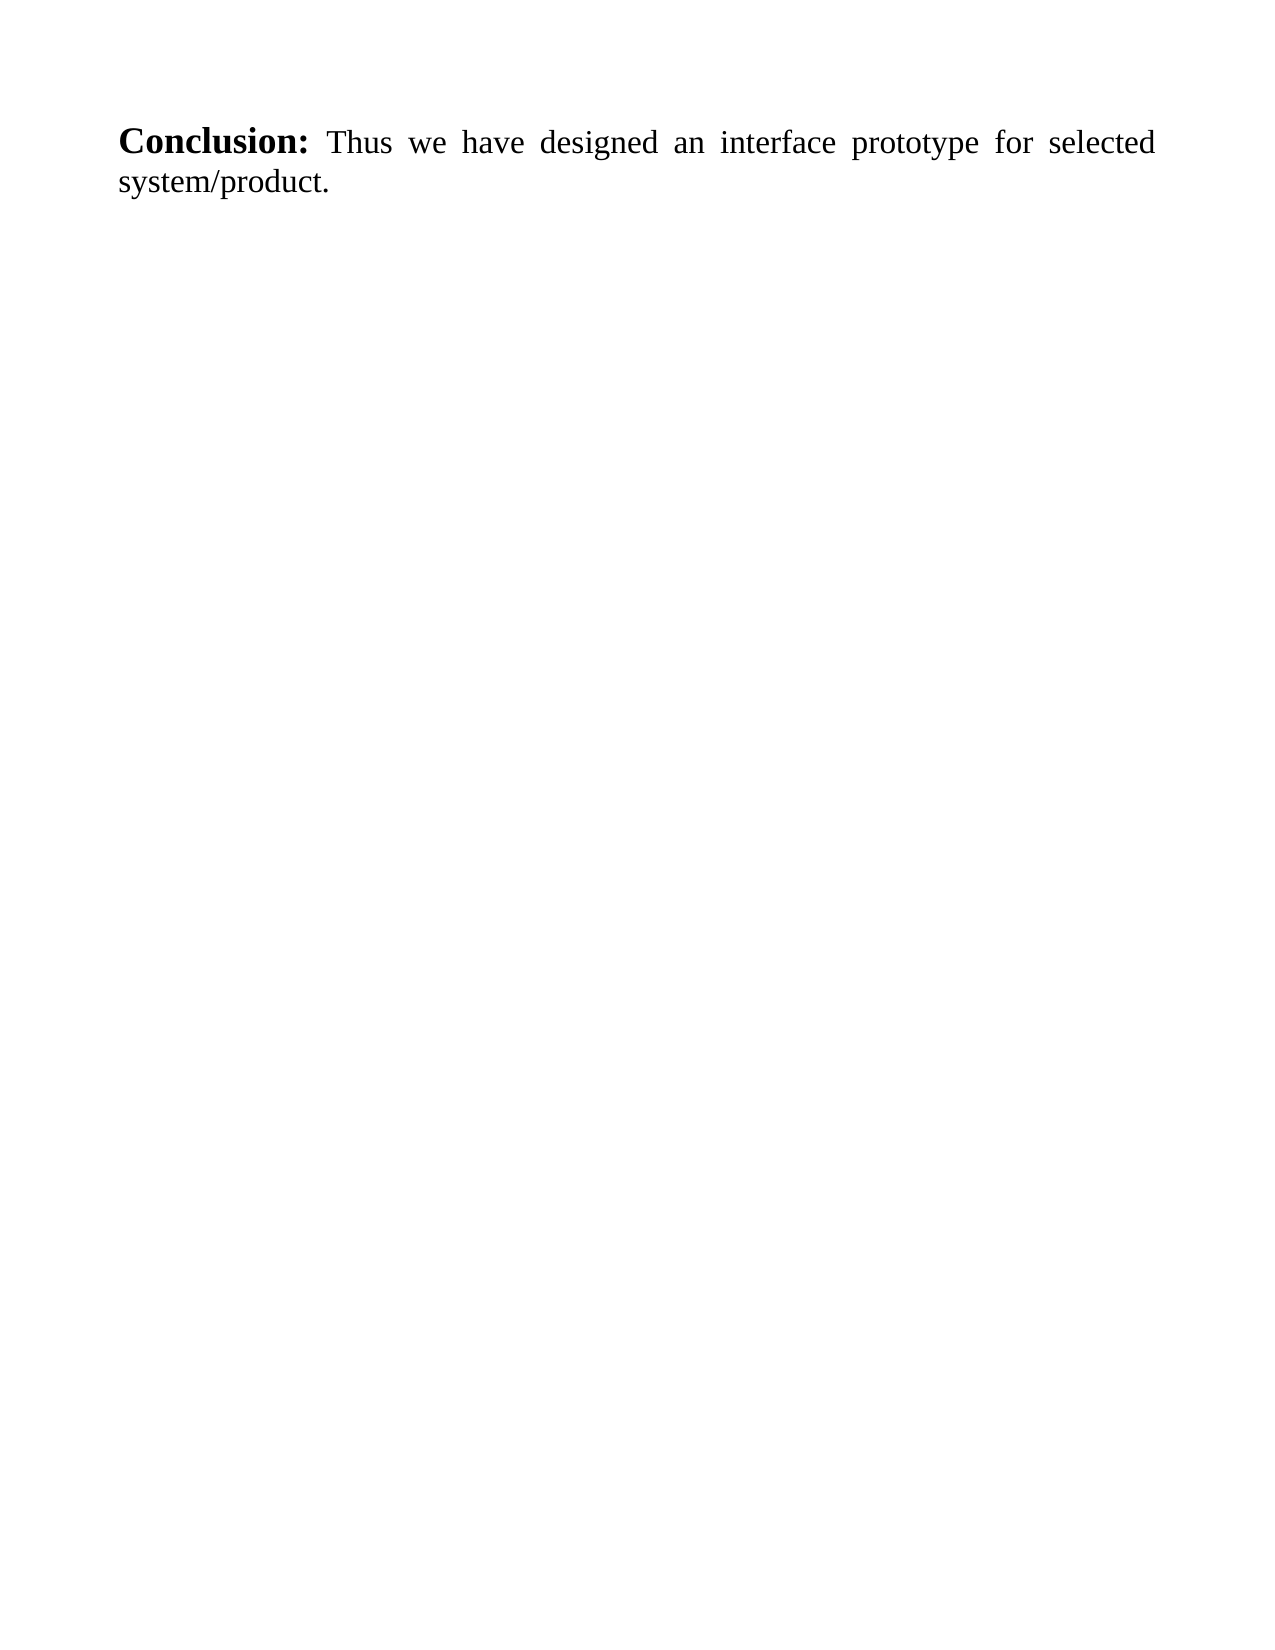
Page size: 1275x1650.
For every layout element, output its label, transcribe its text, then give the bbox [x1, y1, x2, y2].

text Conclusion: Thus we have designed an interface prototype for selected system/product. [118, 118, 1157, 199]
